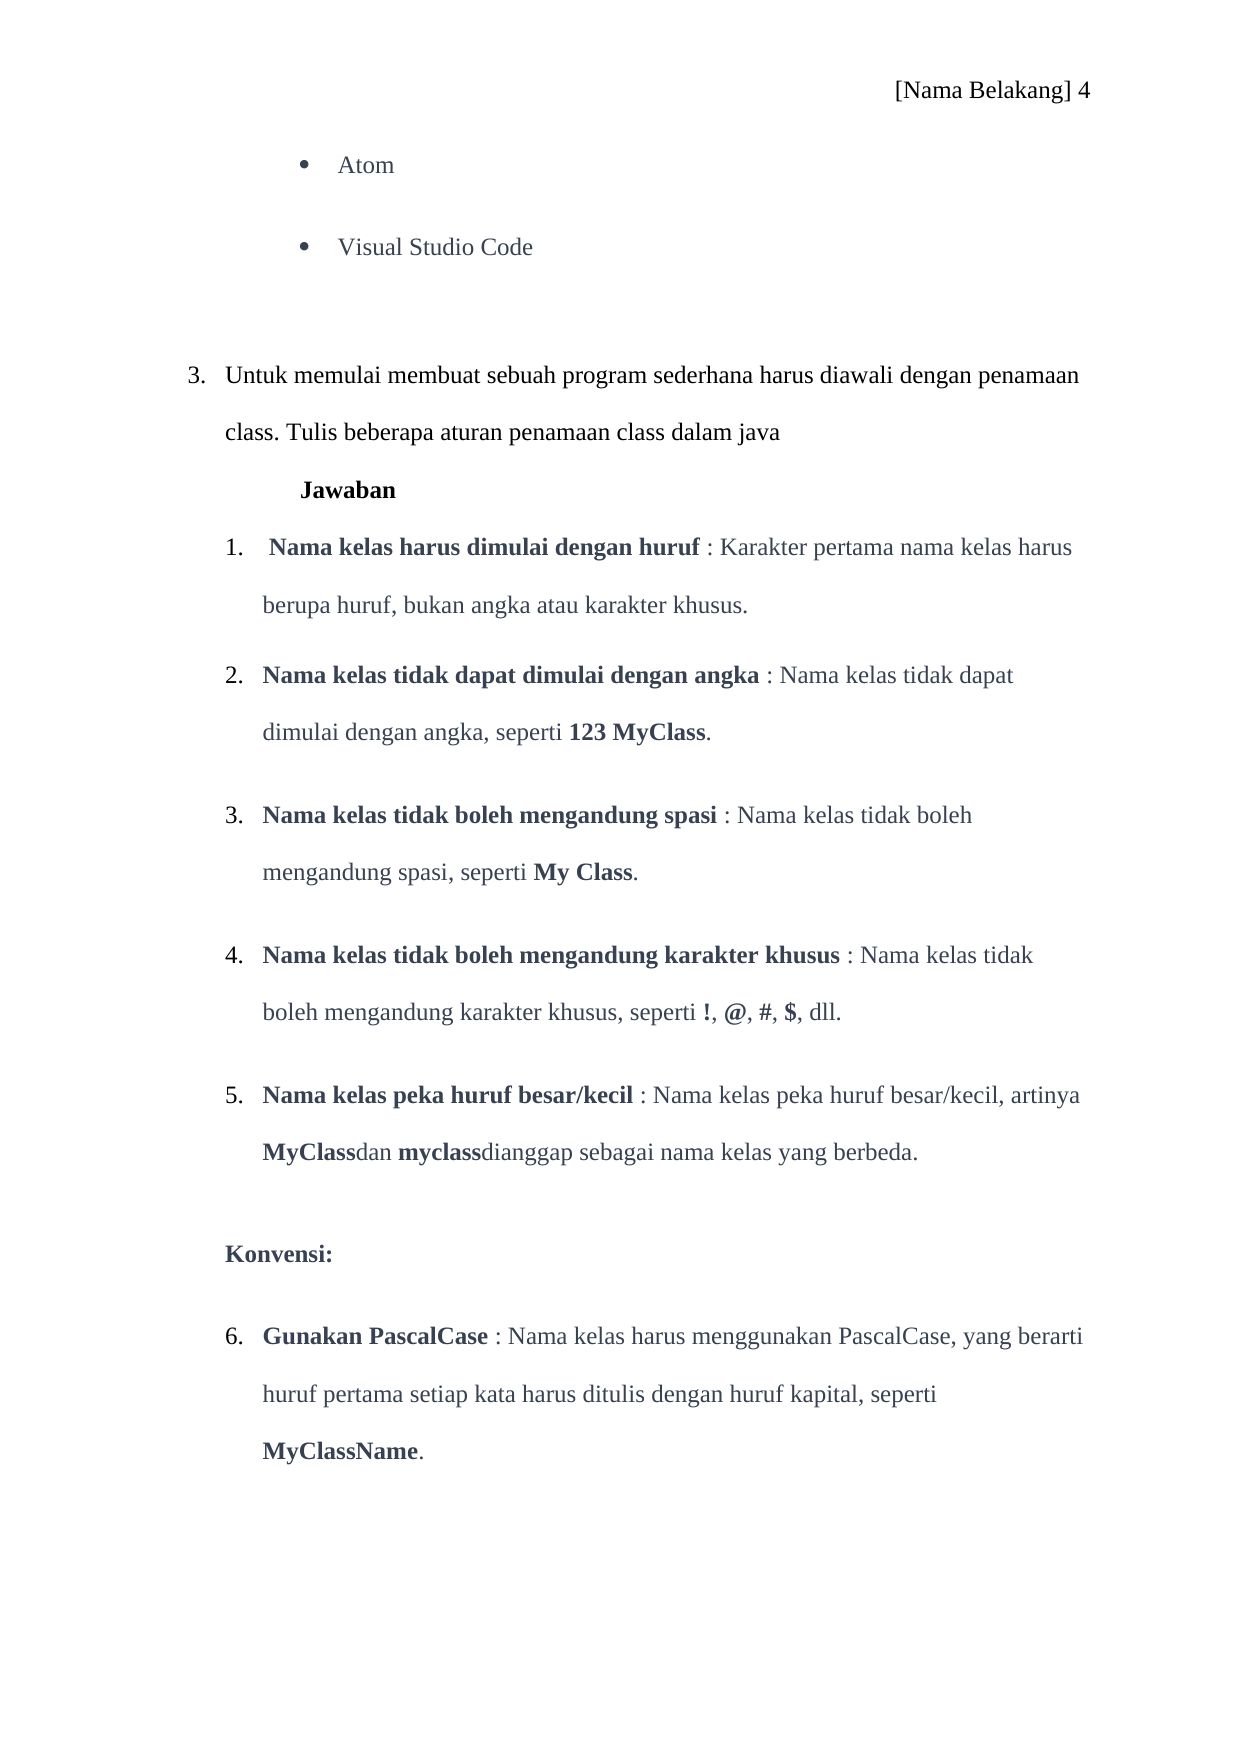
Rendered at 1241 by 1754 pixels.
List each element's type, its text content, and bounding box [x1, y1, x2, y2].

list Nama kelas tidak boleh mengandung karakter khusus : Nama kelas tidak boleh mengandung karakter khusus, seperti !, @, #, $, dll. [225, 940, 1090, 1026]
text Jawaban [225, 475, 1090, 504]
list Nama kelas harus dimulai dengan huruf : Karakter pertama nama kelas harus berupa huruf, bukan angka atau karakter khusus. [225, 532, 1090, 619]
list Gunakan PascalCase : Nama kelas harus menggunakan PascalCase, yang berarti huruf pertama setiap kata harus ditulis dengan huruf kapital, seperti MyClassName. [225, 1321, 1090, 1465]
list Nama kelas tidak dapat dimulai dengan angka : Nama kelas tidak dapat dimulai dengan angka, seperti 123 MyClass. [225, 660, 1090, 746]
list Atom [300, 150, 1090, 179]
text Konvensi: [150, 1239, 1090, 1267]
list Nama kelas tidak boleh mengandung spasi : Nama kelas tidak boleh mengandung spasi, seperti My Class. [225, 800, 1090, 886]
list Untuk memulai membuat sebuah program sederhana harus diawali dengan penamaan class. Tulis beberapa aturan penamaan class dalam java [187, 360, 1090, 446]
list Nama kelas peka huruf besar/kecil : Nama kelas peka huruf besar/kecil, artinya MyClassdan myclassdianggap sebagai nama kelas yang berbeda. [225, 1080, 1090, 1166]
list Visual Studio Code [300, 232, 1090, 261]
